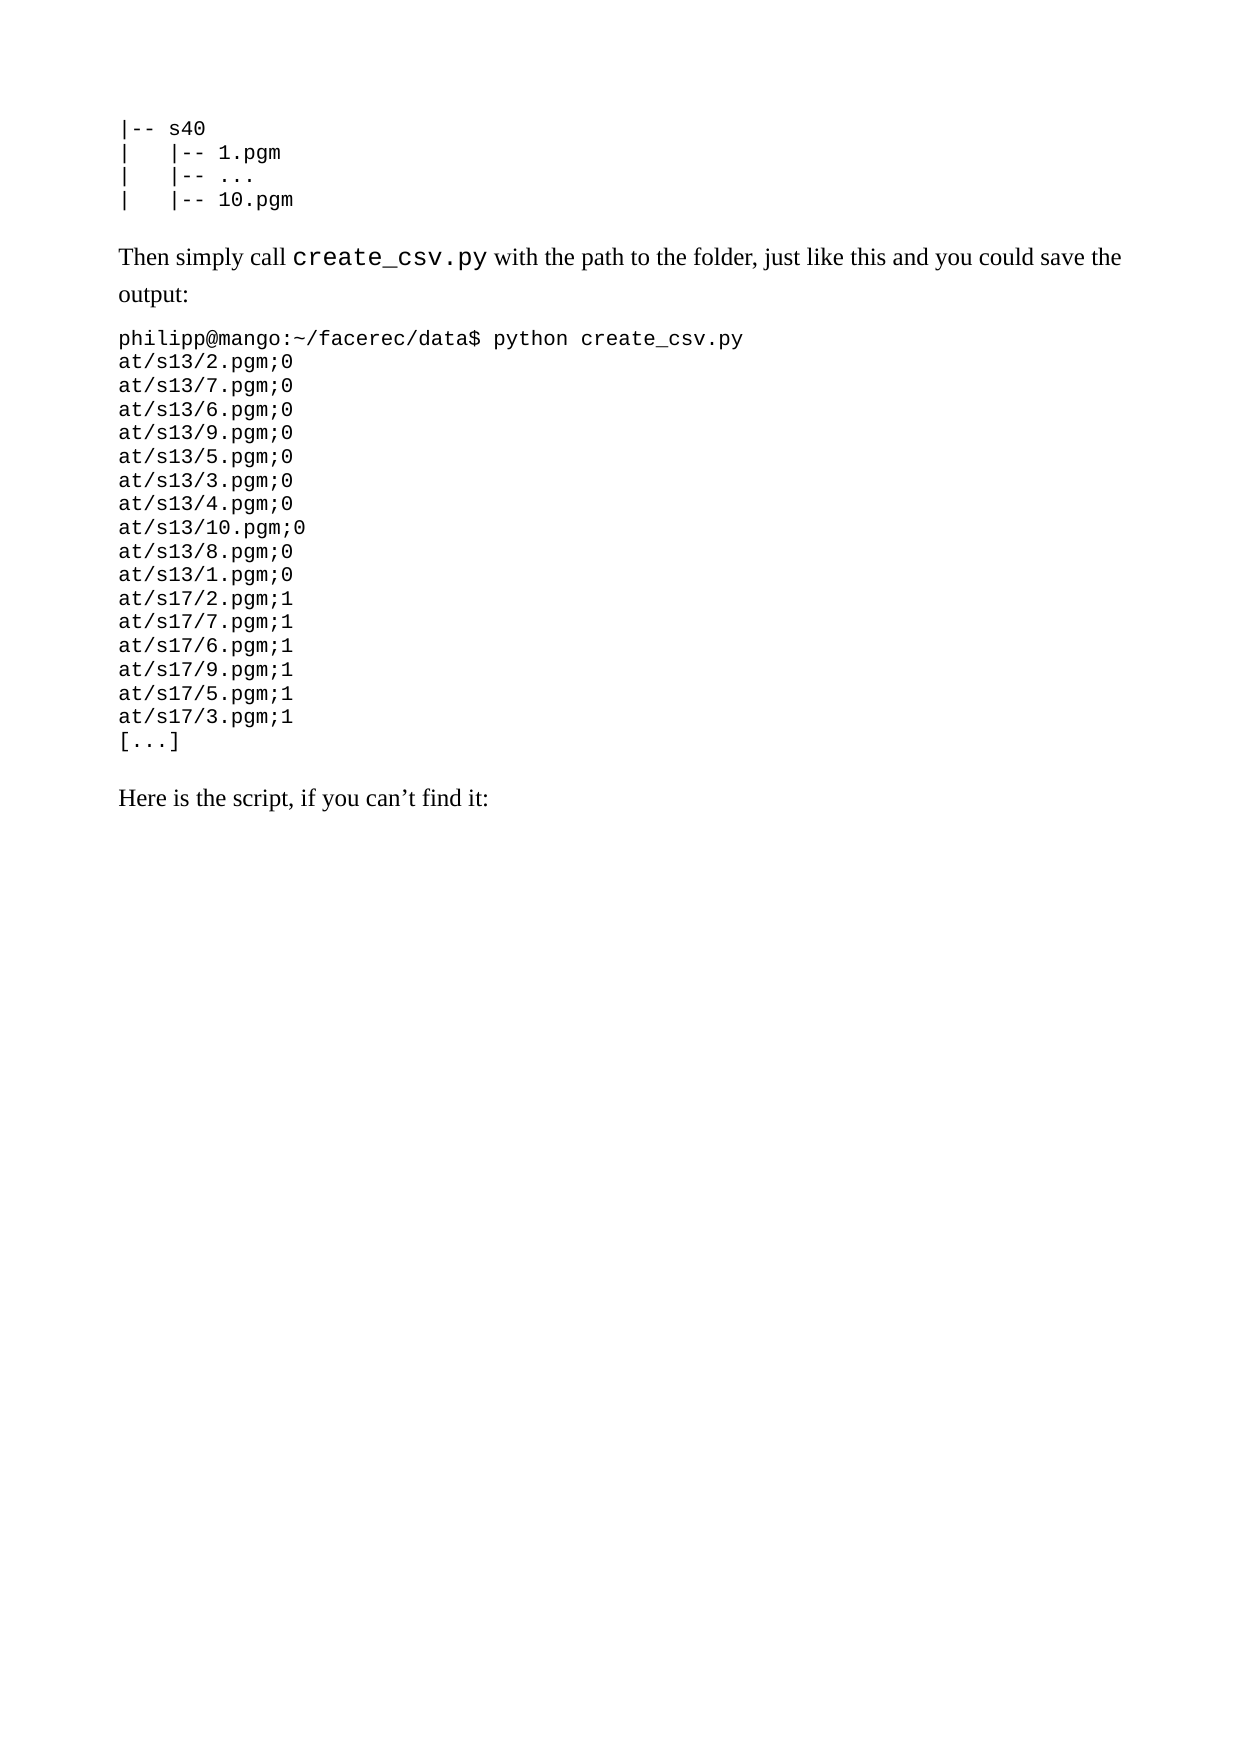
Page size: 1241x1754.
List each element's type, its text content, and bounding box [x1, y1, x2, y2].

text at/s13/4.pgm;0 [118, 493, 1122, 517]
text at/s13/10.pgm;0 [118, 517, 1122, 541]
text Then simply call create_csv.py with the path to the folder, just like this and you could save the output: [118, 242, 1122, 307]
text | |-- 1.pgm [118, 142, 1122, 165]
text at/s17/5.pgm;1 [118, 682, 1122, 706]
text at/s13/9.pgm;0 [118, 422, 1122, 446]
text philipp@mango:~/facerec/data$ python create_csv.py [118, 328, 1122, 351]
text at/s17/7.pgm;1 [118, 612, 1122, 635]
text at/s13/6.pgm;0 [118, 399, 1122, 422]
text | |-- ... [118, 165, 1122, 189]
text at/s13/7.pgm;0 [118, 375, 1122, 399]
text at/s13/2.pgm;0 [118, 351, 1122, 375]
text |-- s40 [118, 118, 1122, 142]
text [...] [118, 730, 1122, 753]
text at/s17/3.pgm;1 [118, 706, 1122, 730]
text at/s13/1.pgm;0 [118, 564, 1122, 588]
text at/s17/9.pgm;1 [118, 659, 1122, 682]
text at/s17/6.pgm;1 [118, 635, 1122, 659]
text at/s13/5.pgm;0 [118, 446, 1122, 470]
text | |-- 10.pgm [118, 189, 1122, 213]
text at/s17/2.pgm;1 [118, 588, 1122, 612]
text at/s13/3.pgm;0 [118, 470, 1122, 493]
text at/s13/8.pgm;0 [118, 541, 1122, 564]
text Here is the script, if you can’t find it: [118, 783, 1122, 812]
